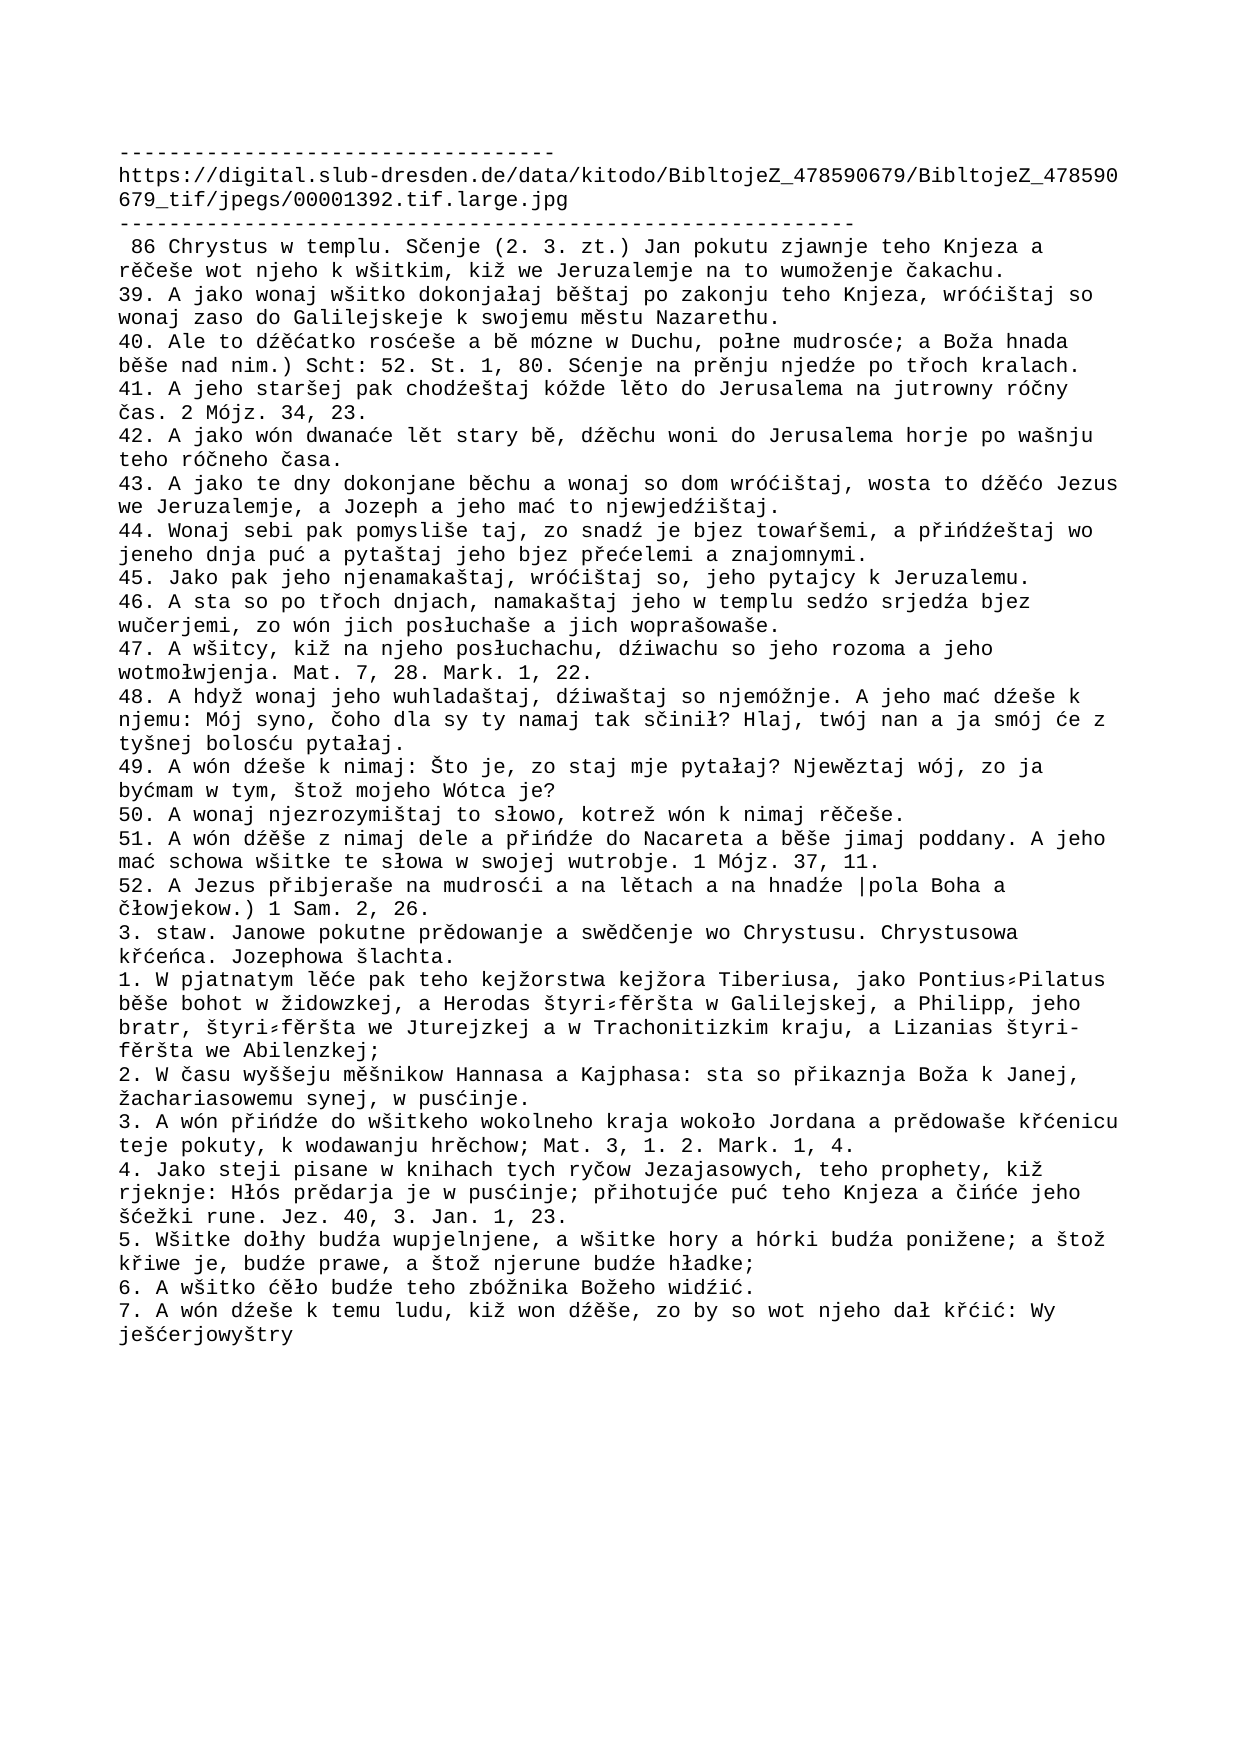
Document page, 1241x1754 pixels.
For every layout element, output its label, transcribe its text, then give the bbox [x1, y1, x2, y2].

text 52. A Jezus přibjeraše na mudrosći a na lětach a na hnadźe |pola Boha a čłowjekow.) 1 Sam. 2, 26. [118, 875, 1122, 922]
text 51. A wón dźěše z nimaj dele a přińdźe do Nacareta a běše jimaj poddany. A jeho mać schowa wšitke te słowa w swojej wutrobje. 1 Mójz. 37, 11. [118, 827, 1122, 875]
text 3. staw. Janowe pokutne prědowanje a swědčenje wo Chrystusu. Chrystusowa křćeńca. Jozephowa šlachta. [118, 922, 1122, 969]
text 47. A wšitcy, kiž na njeho posłuchachu, dźiwachu so jeho rozoma a jeho wotmołwjenja. Mat. 7, 28. Mark. 1, 22. [118, 638, 1122, 686]
text 44. Wonaj sebi pak pomysliše taj, zo snadź je bjez towaŕšemi, a přińdźeštaj wo jeneho dnja puć a pytaštaj jeho bjez přećelemi a znajomnymi. [118, 520, 1122, 567]
text 2. W času wyššeju měšnikow Hannasa a Kajphasa: sta so přikaznja Boža k Janej, žachariasowemu synej, w pusćinje. [118, 1064, 1122, 1111]
text 6. A wšitko ćěło budźe teho zbóžnika Božeho widźić. [118, 1277, 1122, 1300]
text 7. A wón dźeše k temu ludu, kiž won dźěše, zo by so wot njeho dał křćić: Wy ješćerjowyštry [118, 1300, 1122, 1348]
text 39. A jako wonaj wšitko dokonjałaj běštaj po zakonju teho Knjeza, wróćištaj so wonaj zaso do Galilejskeje k swojemu městu Nazarethu. [118, 284, 1122, 331]
text 48. A hdyž wonaj jeho wuhladaštaj, dźiwaštaj so njemóžnje. A jeho mać dźeše k njemu: Mój syno, čoho dla sy ty namaj tak sčinił? Hlaj, twój nan a ja smój će z tyšnej bolosću pytałaj. [118, 686, 1122, 757]
text 3. A wón přińdźe do wšitkeho wokolneho kraja wokoło Jordana a prědowaše křćenicu teje pokuty, k wodawanju hrěchow; Mat. 3, 1. 2. Mark. 1, 4. [118, 1111, 1122, 1158]
text 45. Jako pak jeho njenamakaštaj, wróćištaj so, jeho pytajcy k Jeruzalemu. [118, 567, 1122, 591]
text 1. W pjatnatym lěće pak teho kejžorstwa kejžora Tiberiusa, jako Pontius⸗Pilatus běše bohot w židowzkej, a Herodas štyri⸗fěršta w Galilejskej, a Philipp, jeho bratr, štyri⸗fěršta we Jturejzkej a w Trachonitizkim kraju, a Lizanias štyri-fěršta we Abilenzkej; [118, 969, 1122, 1064]
text 40. Ale to dźěćatko rosćeše a bě mózne w Duchu, połne mudrosće; a Boža hnada běše nad nim.) Scht: 52. St. 1, 80. Sćenje na prěnju njedźe po třoch kralach. [118, 331, 1122, 378]
text 42. A jako wón dwanaće lět stary bě, dźěchu woni do Jerusalema horje po wašnju teho róčneho časa. [118, 426, 1122, 473]
text 86 Chrystus w templu. Sčenje (2. 3. zt.) Jan pokutu zjawnje teho Knjeza a rěčeše wot njeho k wšitkim, kiž we Jeruzalemje na to wumoženje čakachu. [118, 236, 1122, 284]
text 4. Jako steji pisane w knihach tych ryčow Jezajasowych, teho prophety, kiž rjeknje: Hłós prědarja je w pusćinje; přihotujće puć teho Knjeza a čińće jeho šćežki rune. Jez. 40, 3. Jan. 1, 23. [118, 1158, 1122, 1229]
text 46. A sta so po třoch dnjach, namakaštaj jeho w templu sedźo srjedźa bjez wučerjemi, zo wón jich posłuchaše a jich woprašowaše. [118, 591, 1122, 638]
text 43. A jako te dny dokonjane běchu a wonaj so dom wróćištaj, wosta to dźěćo Jezus we Jeruzalemje, a Jozeph a jeho mać to njewjedźištaj. [118, 473, 1122, 520]
text 50. A wonaj njezrozymištaj to słowo, kotrež wón k nimaj rěčeše. [118, 804, 1122, 827]
text 41. A jeho staršej pak chodźeštaj kóžde lěto do Jerusalema na jutrowny róčny čas. 2 Mójz. 34, 23. [118, 378, 1122, 426]
text 49. A wón dźeše k nimaj: Što je, zo staj mje pytałaj? Njewěztaj wój, zo ja byćmam w tym, štož mojeho Wótca je? [118, 757, 1122, 804]
text 5. Wšitke dołhy budźa wupjelnjene, a wšitke hory a hórki budźa ponižene; a štož křiwe je, budźe prawe, a štož njerune budźe hładke; [118, 1229, 1122, 1277]
text ----------------------------------- https://digital.slub-dresden.de/data/kitodo/BibltojeZ_478590679/BibltojeZ_478590679_tif/jpegs/00001392.tif.large.jpg ----------------------------------------------------------- [118, 142, 1122, 236]
